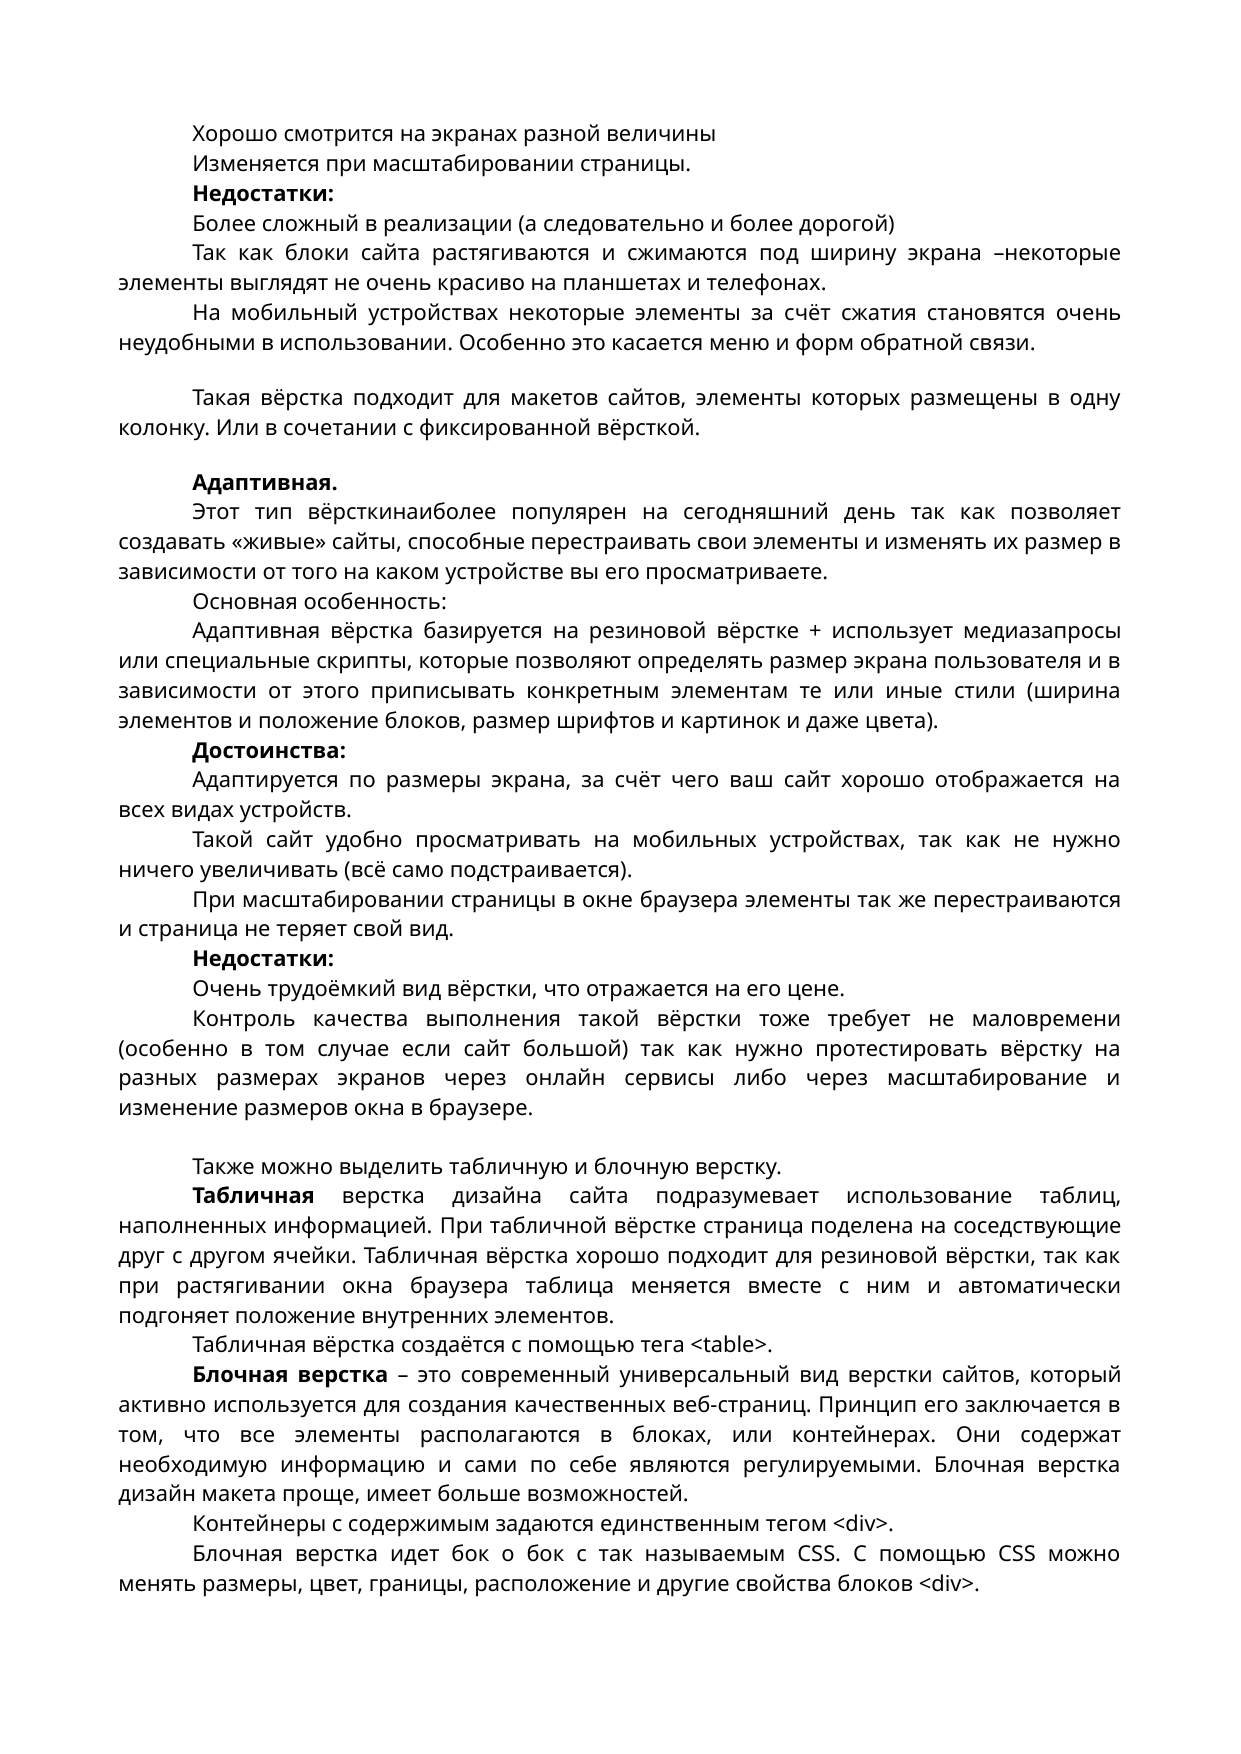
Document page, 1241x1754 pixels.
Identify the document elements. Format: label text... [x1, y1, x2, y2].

text Блочная верстка идет бок о бок с так называемым CSS. С помощью CSS можно менять размеры, цвет, границы, расположение и другие свойства блоков <div>. [118, 1538, 1122, 1597]
text Недостатки: [118, 943, 1122, 973]
text Адаптивная. [118, 466, 1122, 496]
text Основная особенность: [118, 586, 1122, 615]
text Табличная вёрстка создаётся с помощью тега <table>. [118, 1329, 1122, 1359]
text Достоинства: [118, 734, 1122, 764]
text На мобильный устройствах некоторые элементы за счёт сжатия становятся очень неудобными в использовании. Особенно это касается меню и форм обратной связи. [118, 297, 1122, 356]
text Контейнеры с содержимым задаются единственным тегом <div>. [118, 1508, 1122, 1538]
text Недостатки: [118, 178, 1122, 207]
text Более сложный в реализации (а следовательно и более дорогой) [118, 207, 1122, 237]
text Блочная верстка – это современный универсальный вид верстки сайтов, который активно используется для создания качественных веб-страниц. Принцип его заключается в том, что все элементы располагаются в блоках, или контейнерах. Они содержат необходимую информацию и сами по себе являются регулируемыми. Блочная верстка дизайн макета проще, имеет больше возможностей. [118, 1359, 1122, 1508]
text При масштабировании страницы в окне браузера элементы так же перестраиваются и страница не теряет свой вид. [118, 883, 1122, 943]
text Адаптируется по размеры экрана, за счёт чего ваш сайт хорошо отображается на всех видах устройств. [118, 764, 1122, 824]
text Этот тип вёрсткинаиболее популярен на сегодняшний день так как позволяет создавать «живые» сайты, способные перестраивать свои элементы и изменять их размер в зависимости от того на каком устройстве вы его просматриваете. [118, 496, 1122, 586]
text Такой сайт удобно просматривать на мобильных устройствах, так как не нужно ничего увеличивать (всё само подстраивается). [118, 824, 1122, 883]
text Хорошо смотрится на экранах разной величины [118, 118, 1122, 148]
text Адаптивная вёрстка базируется на резиновой вёрстке + использует медиазапросы или специальные скрипты, которые позволяют определять размер экрана пользователя и в зависимости от этого приписывать конкретным элементам те или иные стили (ширина элементов и положение блоков, размер шрифтов и картинок и даже цвета). [118, 615, 1122, 734]
text Очень трудоёмкий вид вёрстки, что отражается на его цене. [118, 973, 1122, 1003]
text Так как блоки сайта растягиваются и сжимаются под ширину экрана –некоторые элементы выглядят не очень красиво на планшетах и телефонах. [118, 237, 1122, 297]
text Такая вёрстка подходит для макетов сайтов, элементы которых размещены в одну колонку. Или в сочетании с фиксированной вёрсткой. [118, 382, 1122, 441]
text Табличная верстка дизайна сайта подразумевает использование таблиц, наполненных информацией. При табличной вёрстке страница поделена на соседствующие друг с другом ячейки. Табличная вёрстка хорошо подходит для резиновой вёрстки, так как при растягивании окна браузера таблица меняется вместе с ним и автоматически подгоняет положение внутренних элементов. [118, 1180, 1122, 1329]
text Контроль качества выполнения такой вёрстки тоже требует не маловремени (особенно в том случае если сайт большой) так как нужно протестировать вёрстку на разных размерах экранов через онлайн сервисы либо через масштабирование и изменение размеров окна в браузере. [118, 1003, 1122, 1122]
text Изменяется при масштабировании страницы. [118, 148, 1122, 178]
text Также можно выделить табличную и блочную верстку. [118, 1151, 1122, 1180]
